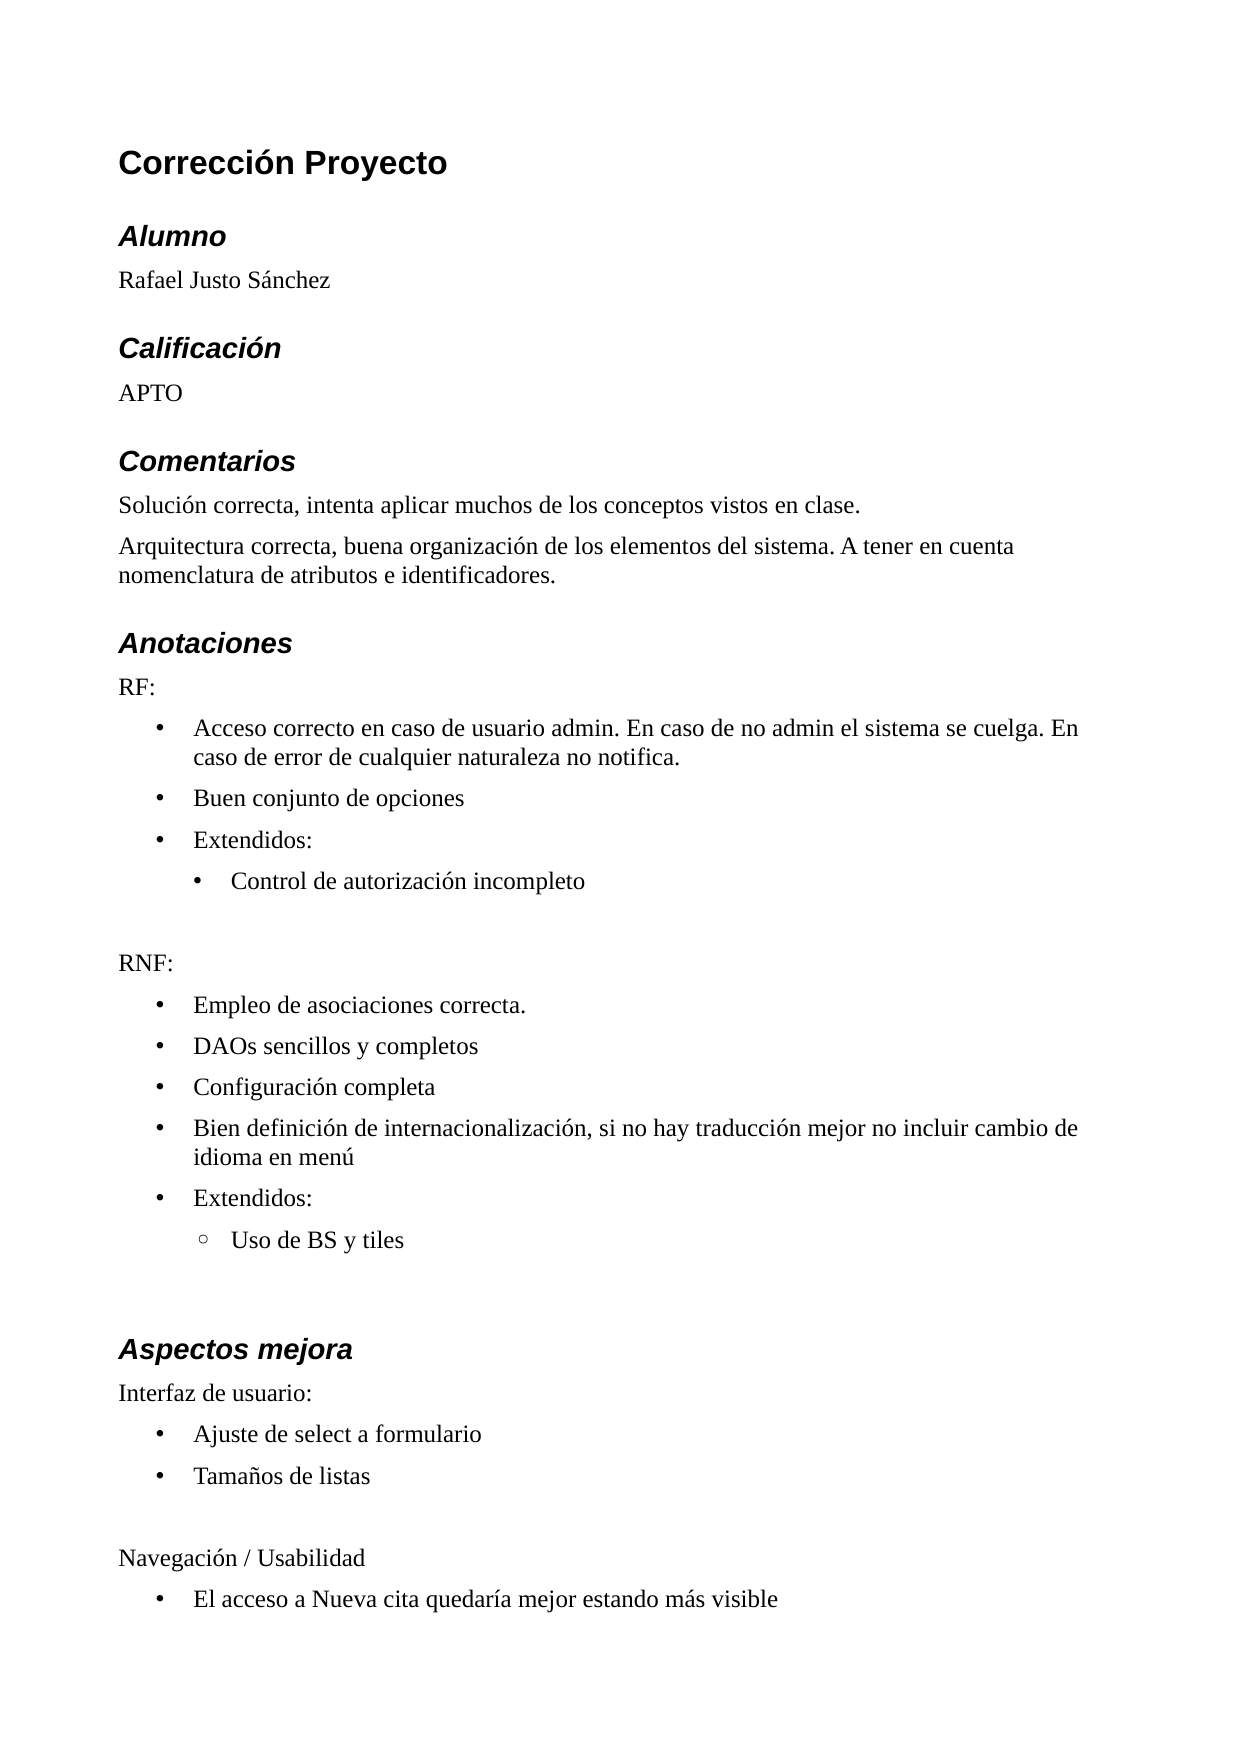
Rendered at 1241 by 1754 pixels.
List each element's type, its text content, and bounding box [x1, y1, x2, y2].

list Extendidos: [156, 1183, 1122, 1212]
list Empleo de asociaciones correcta. [156, 990, 1122, 1018]
subtitle Anotaciones [118, 626, 1122, 660]
subtitle Corrección Proyecto [118, 143, 1122, 182]
list Tamaños de listas [156, 1461, 1122, 1489]
list Control de autorización incompleto [193, 866, 1122, 895]
text Navegación / Usabilidad [118, 1543, 1122, 1572]
text Rafael Justo Sánchez [118, 265, 1122, 294]
text Arquitectura correcta, buena organización de los elementos del sistema. A tener en cuenta nomenclatura de atributos e identificadores. [118, 531, 1122, 589]
list Buen conjunto de opciones [156, 783, 1122, 812]
list DAOs sencillos y completos [156, 1031, 1122, 1060]
list Uso de BS y tiles [193, 1225, 1122, 1253]
subtitle Aspectos mejora [118, 1332, 1122, 1366]
subtitle Alumno [118, 219, 1122, 253]
text RNF: [118, 948, 1122, 977]
list Configuración completa [156, 1072, 1122, 1101]
list Bien definición de internacionalización, si no hay traducción mejor no incluir cambio de idioma en menú [156, 1113, 1122, 1171]
list Extendidos: [156, 825, 1122, 853]
text Solución correcta, intenta aplicar muchos de los conceptos vistos en clase. [118, 490, 1122, 519]
subtitle Comentarios [118, 444, 1122, 477]
list El acceso a Nueva cita quedaría mejor estando más visible [156, 1584, 1122, 1613]
text APTO [118, 378, 1122, 406]
subtitle Calificación [118, 332, 1122, 365]
text RF: [118, 672, 1122, 701]
list Ajuste de select a formulario [156, 1419, 1122, 1448]
list Acceso correcto en caso de usuario admin. En caso de no admin el sistema se cuelga. En caso de error de cualquier naturaleza no notifica. [156, 713, 1122, 771]
text Interfaz de usuario: [118, 1378, 1122, 1407]
